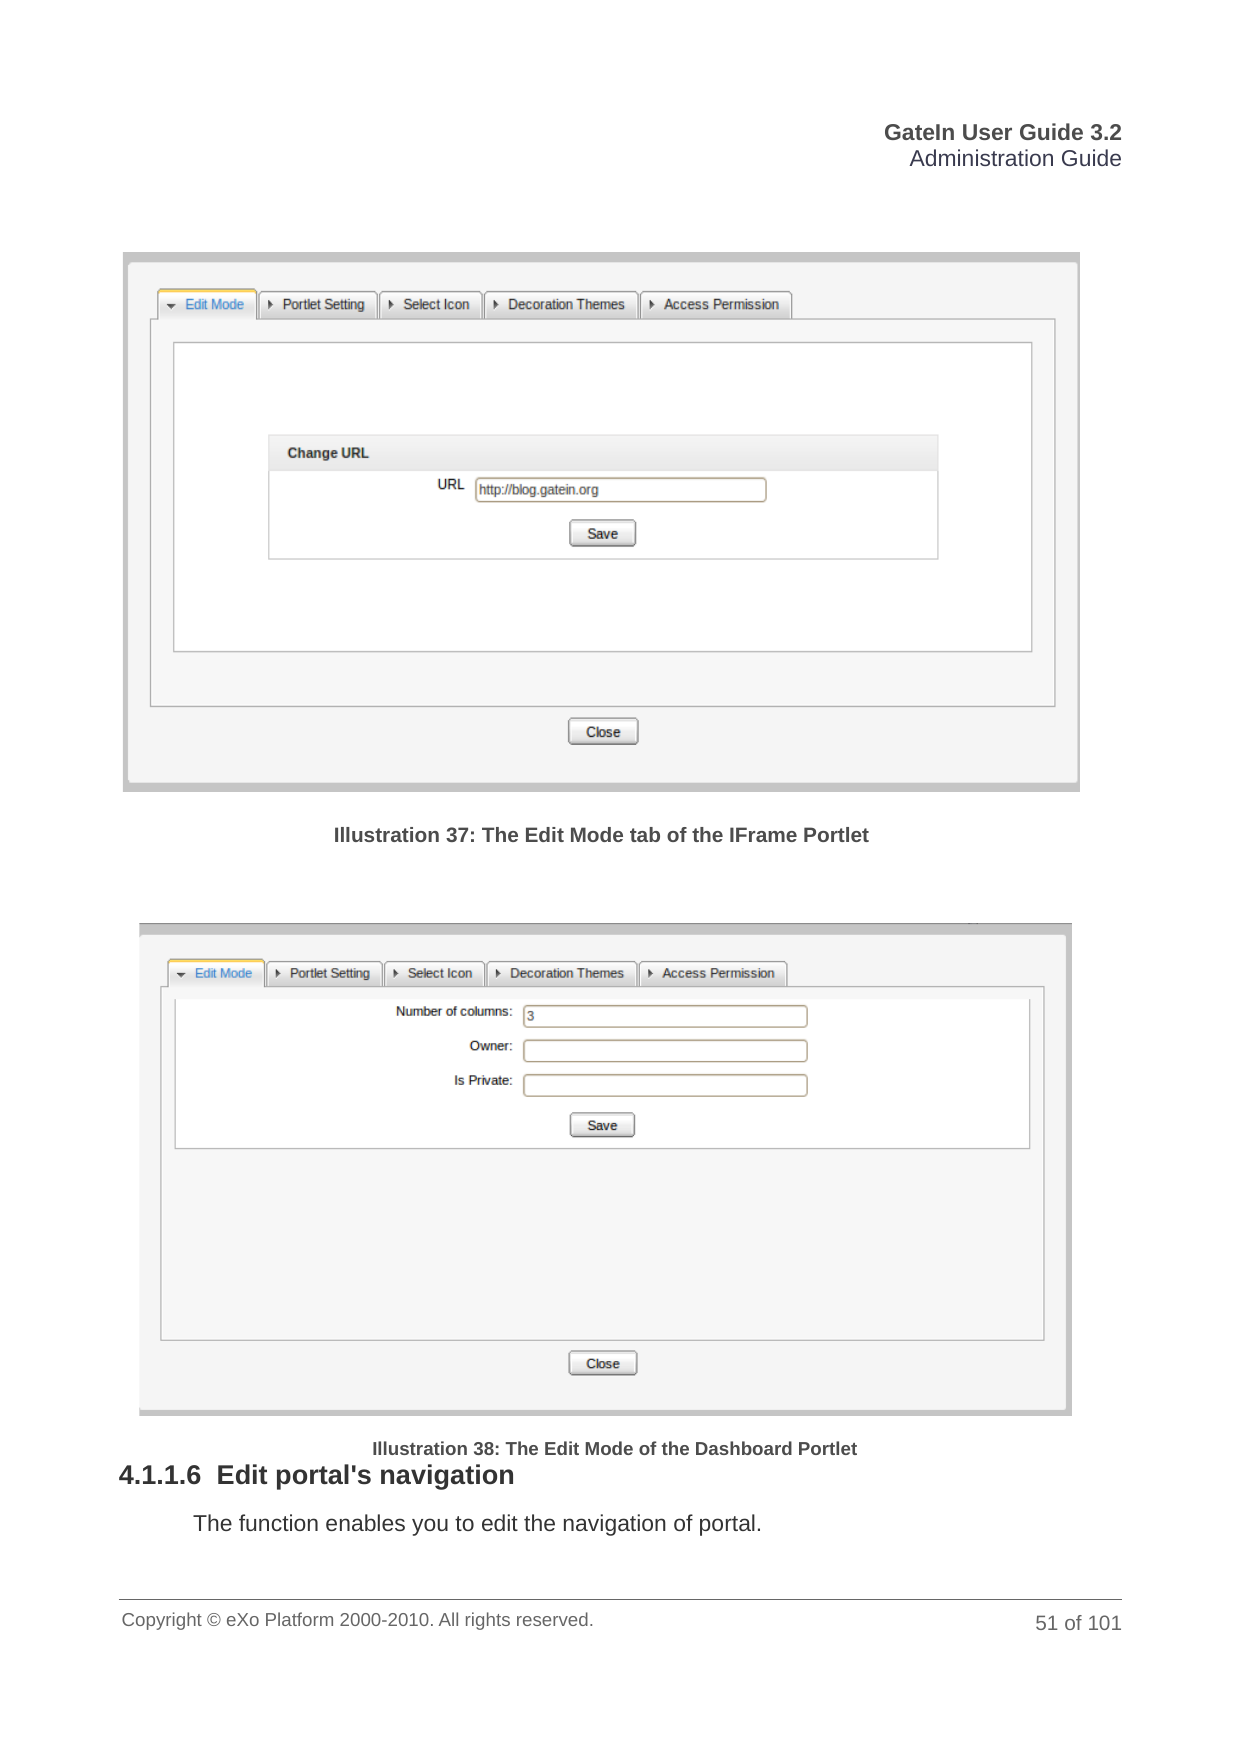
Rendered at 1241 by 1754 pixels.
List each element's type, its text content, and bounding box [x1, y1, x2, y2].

picture [139, 923, 1072, 1416]
picture [122, 252, 1080, 792]
text Illustration 38: The Edit Mode of the Dashboard Portlet [148, 998, 1081, 1459]
text Illustration 37: The Edit Mode tab of the IFrame Portlet [123, 792, 1080, 847]
subtitle Edit portal's navigation [118, 923, 1122, 1490]
list The function enables you to edit the navigation of portal. [137, 1510, 1122, 1536]
